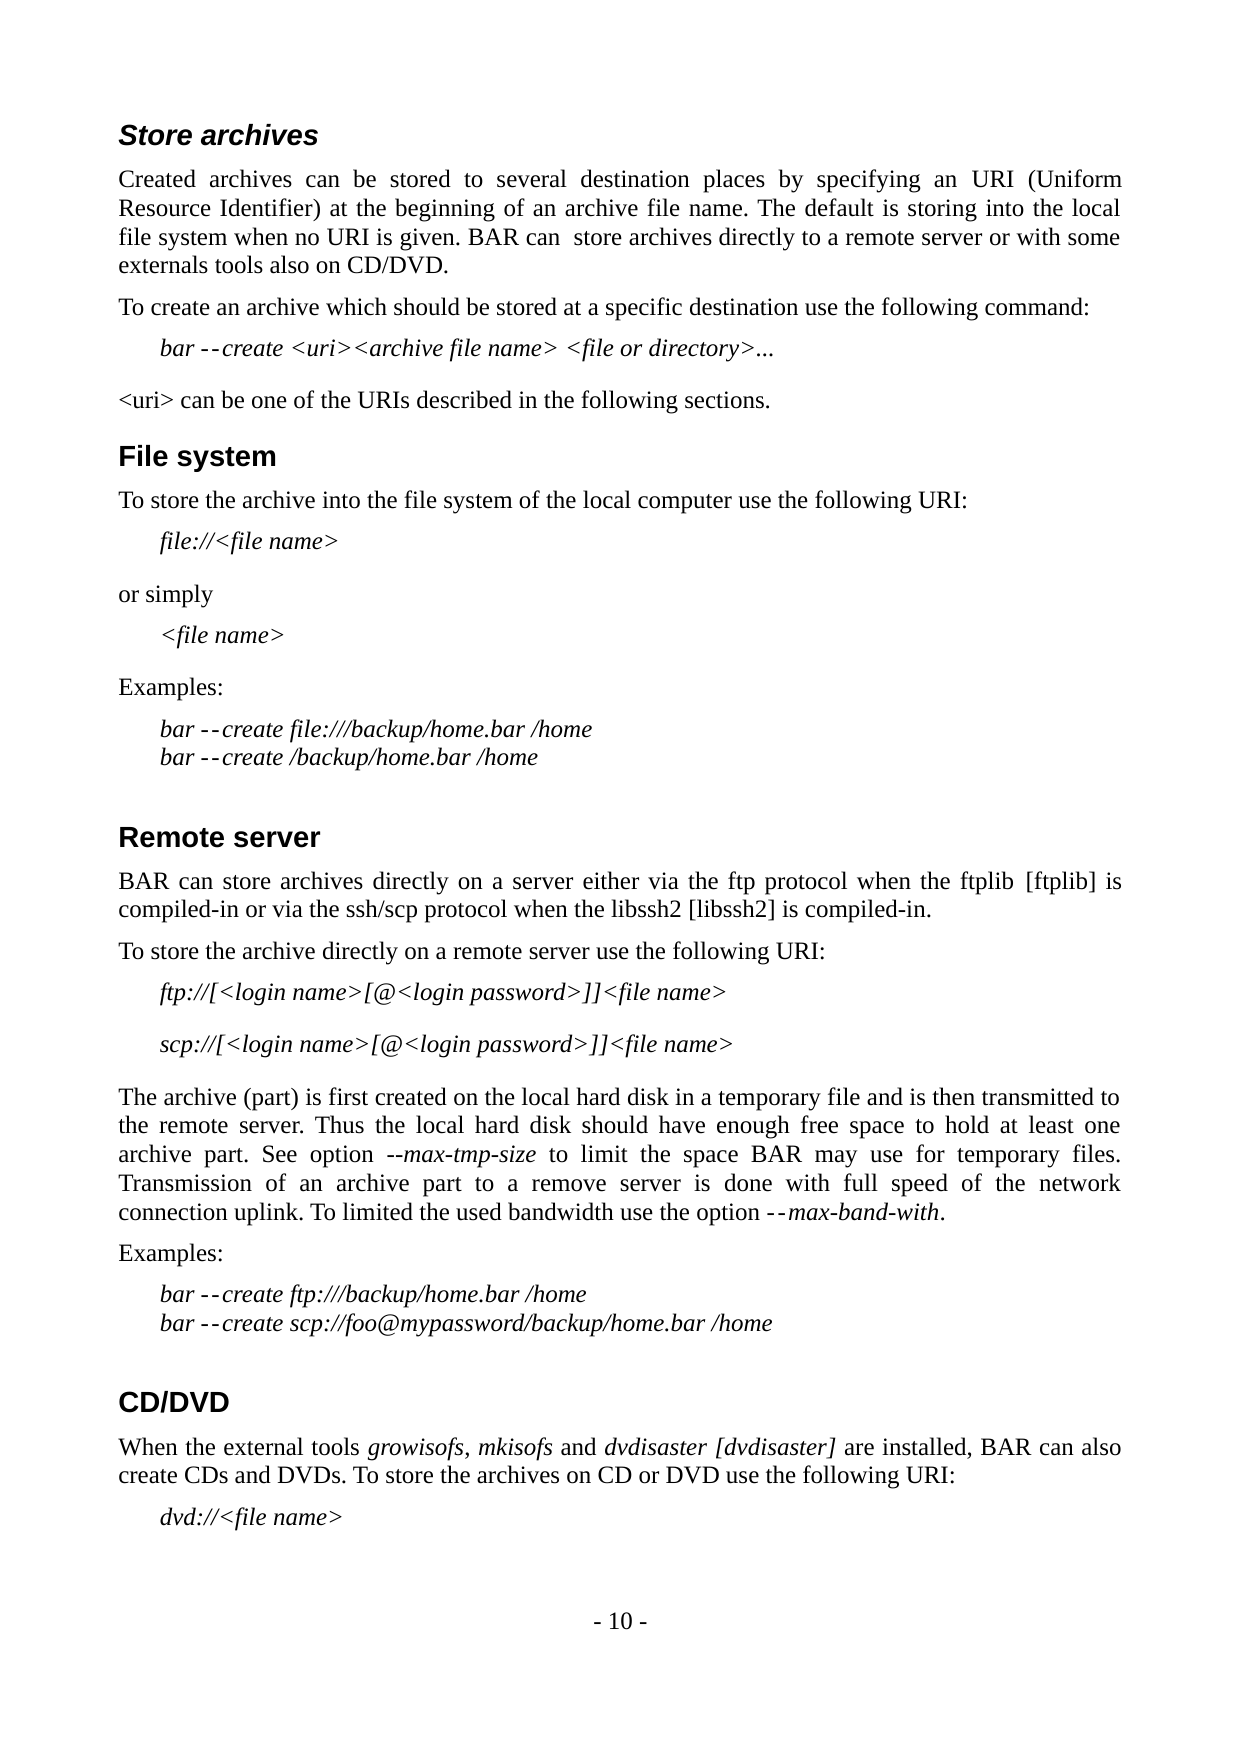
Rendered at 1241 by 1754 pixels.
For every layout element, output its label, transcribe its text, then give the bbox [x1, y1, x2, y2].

text To store the archive directly on a remote server use the following URI: [118, 936, 1122, 964]
text file://<file name> [159, 526, 1122, 555]
text When the external tools growisofs, mkisofs and dvdisaster [dvdisaster] are installed, BAR can also create CDs and DVDs. To store the archives on CD or DVD use the following URI: [118, 1432, 1122, 1489]
text or simply [118, 579, 1122, 607]
subtitle Store archives [118, 118, 1122, 152]
text Examples: [118, 672, 1122, 701]
text Examples: [118, 1238, 1122, 1267]
text The archive (part) is first created on the local hard disk in a temporary file and is then transmitted to the remote server. Thus the local hard disk should have enough free space to hold at least one archive part. See option ‑‑max-tmp-size to limit the space BAR may use for temporary files. Transmission of an archive part to a remove server is done with full speed of the network connection uplink. To limited the used bandwidth use the option ‑‑max-band-with. [118, 1082, 1122, 1226]
text BAR can store archives directly on a server either via the ftp protocol when the ftplib [ftplib] is compiled-in or via the ssh/scp protocol when the libssh2 [libssh2] is compiled-in. [118, 866, 1122, 923]
text dvd://<file name> [159, 1502, 1122, 1530]
text bar ‑‑create ftp:///backup/home.bar /home [159, 1279, 1122, 1308]
text <file name> [159, 620, 1122, 649]
text To store the archive into the file system of the local computer use the following URI: [118, 485, 1122, 514]
subtitle Remote server [118, 820, 1122, 853]
text bar ‑‑create file:///backup/home.bar /home [159, 714, 1122, 742]
subtitle CD/DVD [118, 1386, 1122, 1419]
text scp://[<login name>[@<login password>]]<file name> [159, 1029, 1122, 1058]
text To create an archive which should be stored at a specific destination use the following command: [118, 292, 1122, 320]
subtitle File system [118, 439, 1122, 473]
text <uri> can be one of the URIs described in the following sections. [118, 385, 1122, 414]
text bar ‑‑create /backup/home.bar /home [159, 742, 1122, 771]
text ftp://[<login name>[@<login password>]]<file name> [159, 977, 1122, 1006]
text Created archives can be stored to several destination places by specifying an URI (Uniform Resource Identifier) at the beginning of an archive file name. The default is storing into the local file system when no URI is given. BAR can store archives directly to a remote server or with some externals tools also on CD/DVD. [118, 164, 1122, 279]
text bar ‑‑create scp://foo@mypassword/backup/home.bar /home [159, 1308, 1122, 1337]
text bar ‑‑create <uri><archive file name> <file or directory>... [159, 333, 1122, 362]
